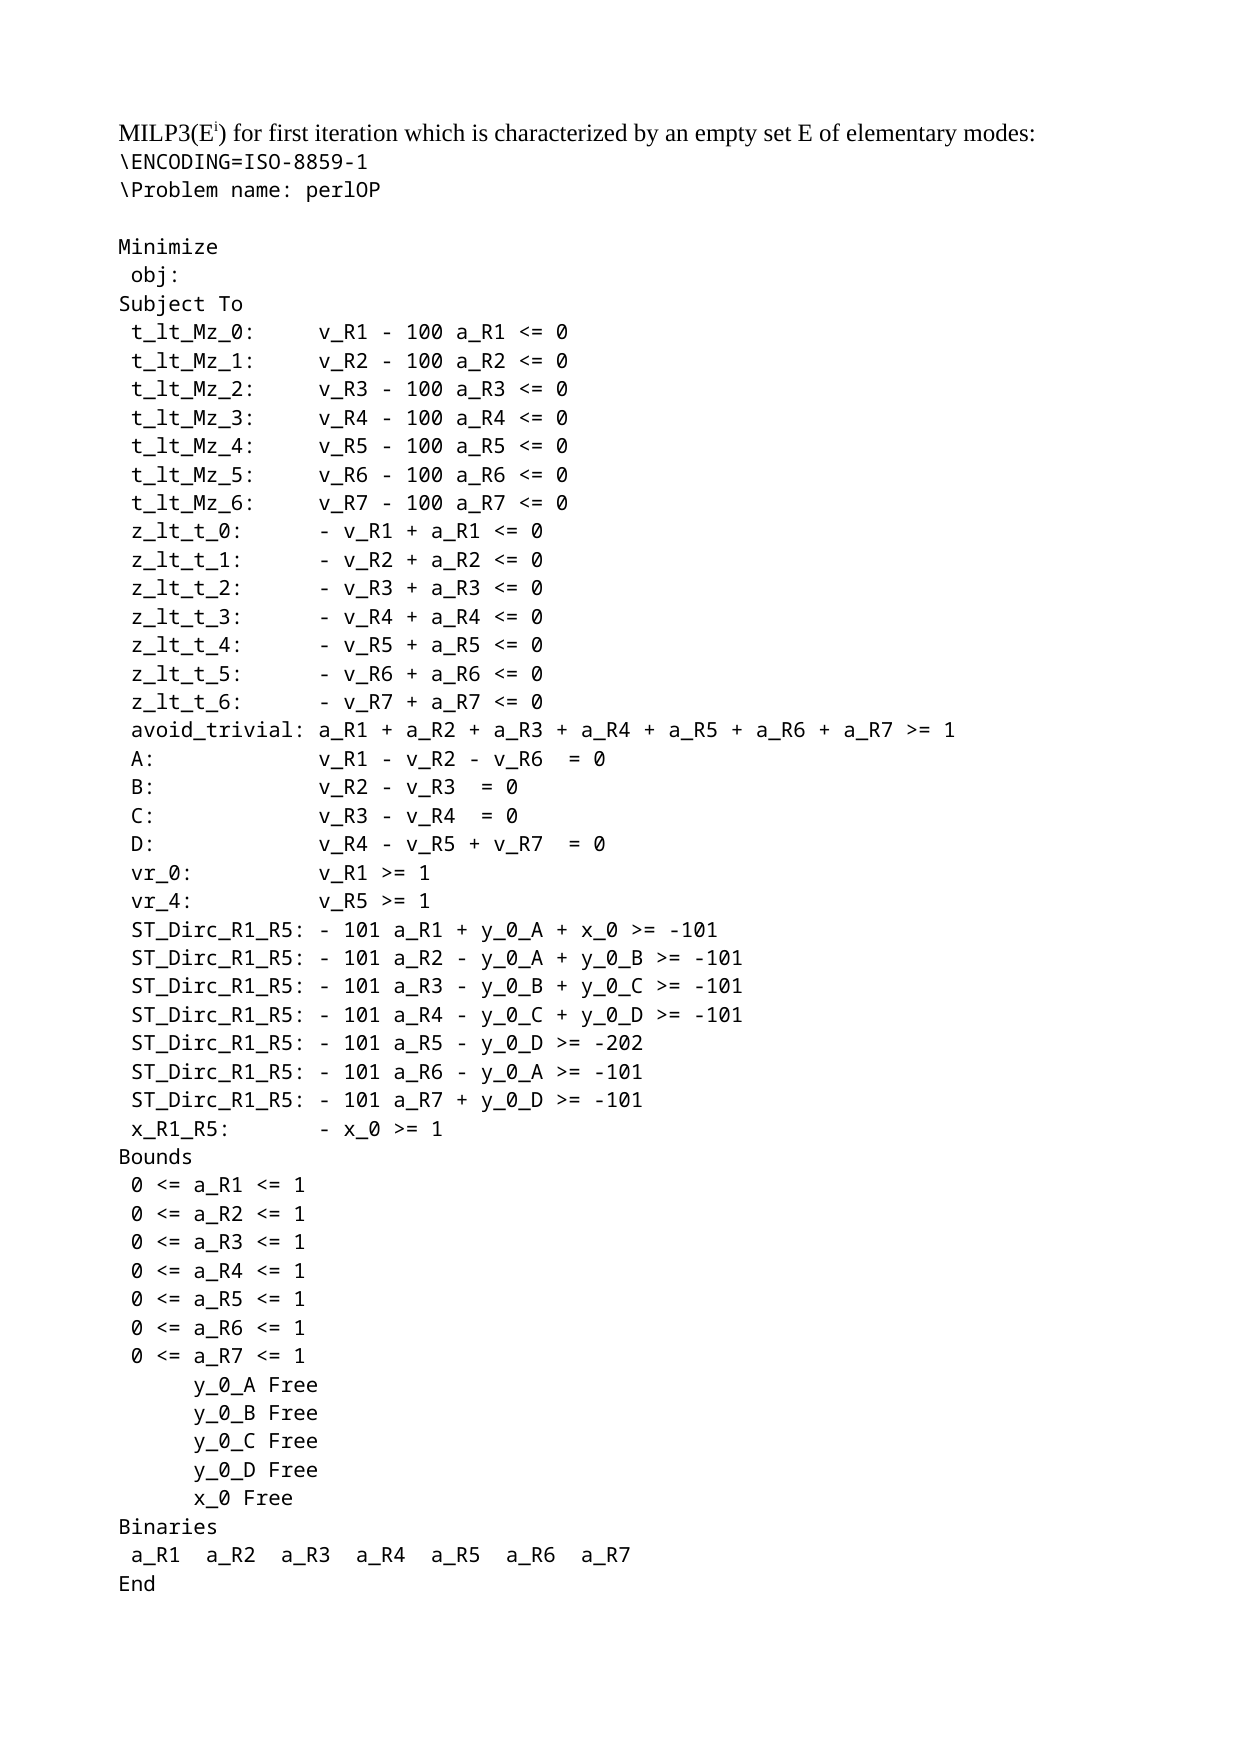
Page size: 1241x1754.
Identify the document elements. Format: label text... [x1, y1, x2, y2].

text a_R1 a_R2 a_R3 a_R4 a_R5 a_R6 a_R7 [118, 1540, 1122, 1569]
text z_lt_t_1: - v_R2 + a_R2 <= 0 [118, 545, 1122, 573]
text A: v_R1 - v_R2 - v_R6 = 0 [118, 744, 1122, 772]
text D: v_R4 - v_R5 + v_R7 = 0 [118, 829, 1122, 858]
text vr_0: v_R1 >= 1 [118, 858, 1122, 886]
text obj: [118, 261, 1122, 289]
text 0 <= a_R6 <= 1 [118, 1313, 1122, 1341]
text MILP3(Ei) for first iteration which is characterized by an empty set E of elementary modes: [118, 118, 1122, 147]
text t_lt_Mz_1: v_R2 - 100 a_R2 <= 0 [118, 346, 1122, 374]
text y_0_C Free [118, 1427, 1122, 1455]
text 0 <= a_R4 <= 1 [118, 1256, 1122, 1284]
text Subject To [118, 289, 1122, 317]
text y_0_A Free [118, 1370, 1122, 1398]
text z_lt_t_3: - v_R4 + a_R4 <= 0 [118, 602, 1122, 630]
text y_0_D Free [118, 1455, 1122, 1483]
text t_lt_Mz_4: v_R5 - 100 a_R5 <= 0 [118, 431, 1122, 460]
text Bounds [118, 1142, 1122, 1171]
text Binaries [118, 1512, 1122, 1540]
text ST_Dirc_R1_R5: - 101 a_R3 - y_0_B + y_0_C >= -101 [118, 972, 1122, 1000]
text t_lt_Mz_5: v_R6 - 100 a_R6 <= 0 [118, 460, 1122, 488]
text avoid_trivial: a_R1 + a_R2 + a_R3 + a_R4 + a_R5 + a_R6 + a_R7 >= 1 [118, 716, 1122, 744]
text ST_Dirc_R1_R5: - 101 a_R1 + y_0_A + x_0 >= -101 [118, 915, 1122, 943]
text t_lt_Mz_2: v_R3 - 100 a_R3 <= 0 [118, 374, 1122, 403]
text z_lt_t_5: - v_R6 + a_R6 <= 0 [118, 659, 1122, 687]
text x_0 Free [118, 1483, 1122, 1512]
text z_lt_t_2: - v_R3 + a_R3 <= 0 [118, 573, 1122, 602]
text ST_Dirc_R1_R5: - 101 a_R4 - y_0_C + y_0_D >= -101 [118, 1000, 1122, 1028]
text ST_Dirc_R1_R5: - 101 a_R6 - y_0_A >= -101 [118, 1057, 1122, 1085]
text z_lt_t_4: - v_R5 + a_R5 <= 0 [118, 630, 1122, 659]
text ST_Dirc_R1_R5: - 101 a_R7 + y_0_D >= -101 [118, 1085, 1122, 1114]
text y_0_B Free [118, 1398, 1122, 1427]
text 0 <= a_R5 <= 1 [118, 1284, 1122, 1313]
text t_lt_Mz_0: v_R1 - 100 a_R1 <= 0 [118, 317, 1122, 346]
text x_R1_R5: - x_0 >= 1 [118, 1114, 1122, 1142]
text ST_Dirc_R1_R5: - 101 a_R5 - y_0_D >= -202 [118, 1028, 1122, 1057]
text 0 <= a_R3 <= 1 [118, 1227, 1122, 1256]
text z_lt_t_6: - v_R7 + a_R7 <= 0 [118, 687, 1122, 716]
text B: v_R2 - v_R3 = 0 [118, 772, 1122, 801]
text 0 <= a_R2 <= 1 [118, 1199, 1122, 1227]
text ST_Dirc_R1_R5: - 101 a_R2 - y_0_A + y_0_B >= -101 [118, 943, 1122, 972]
text End [118, 1569, 1122, 1597]
text \Problem name: perlOP [118, 175, 1122, 204]
text 0 <= a_R7 <= 1 [118, 1341, 1122, 1370]
text t_lt_Mz_6: v_R7 - 100 a_R7 <= 0 [118, 488, 1122, 517]
text Minimize [118, 232, 1122, 261]
text t_lt_Mz_3: v_R4 - 100 a_R4 <= 0 [118, 403, 1122, 431]
text C: v_R3 - v_R4 = 0 [118, 801, 1122, 829]
text vr_4: v_R5 >= 1 [118, 886, 1122, 915]
text \ENCODING=ISO-8859-1 [118, 147, 1122, 175]
text z_lt_t_0: - v_R1 + a_R1 <= 0 [118, 517, 1122, 545]
text 0 <= a_R1 <= 1 [118, 1171, 1122, 1199]
